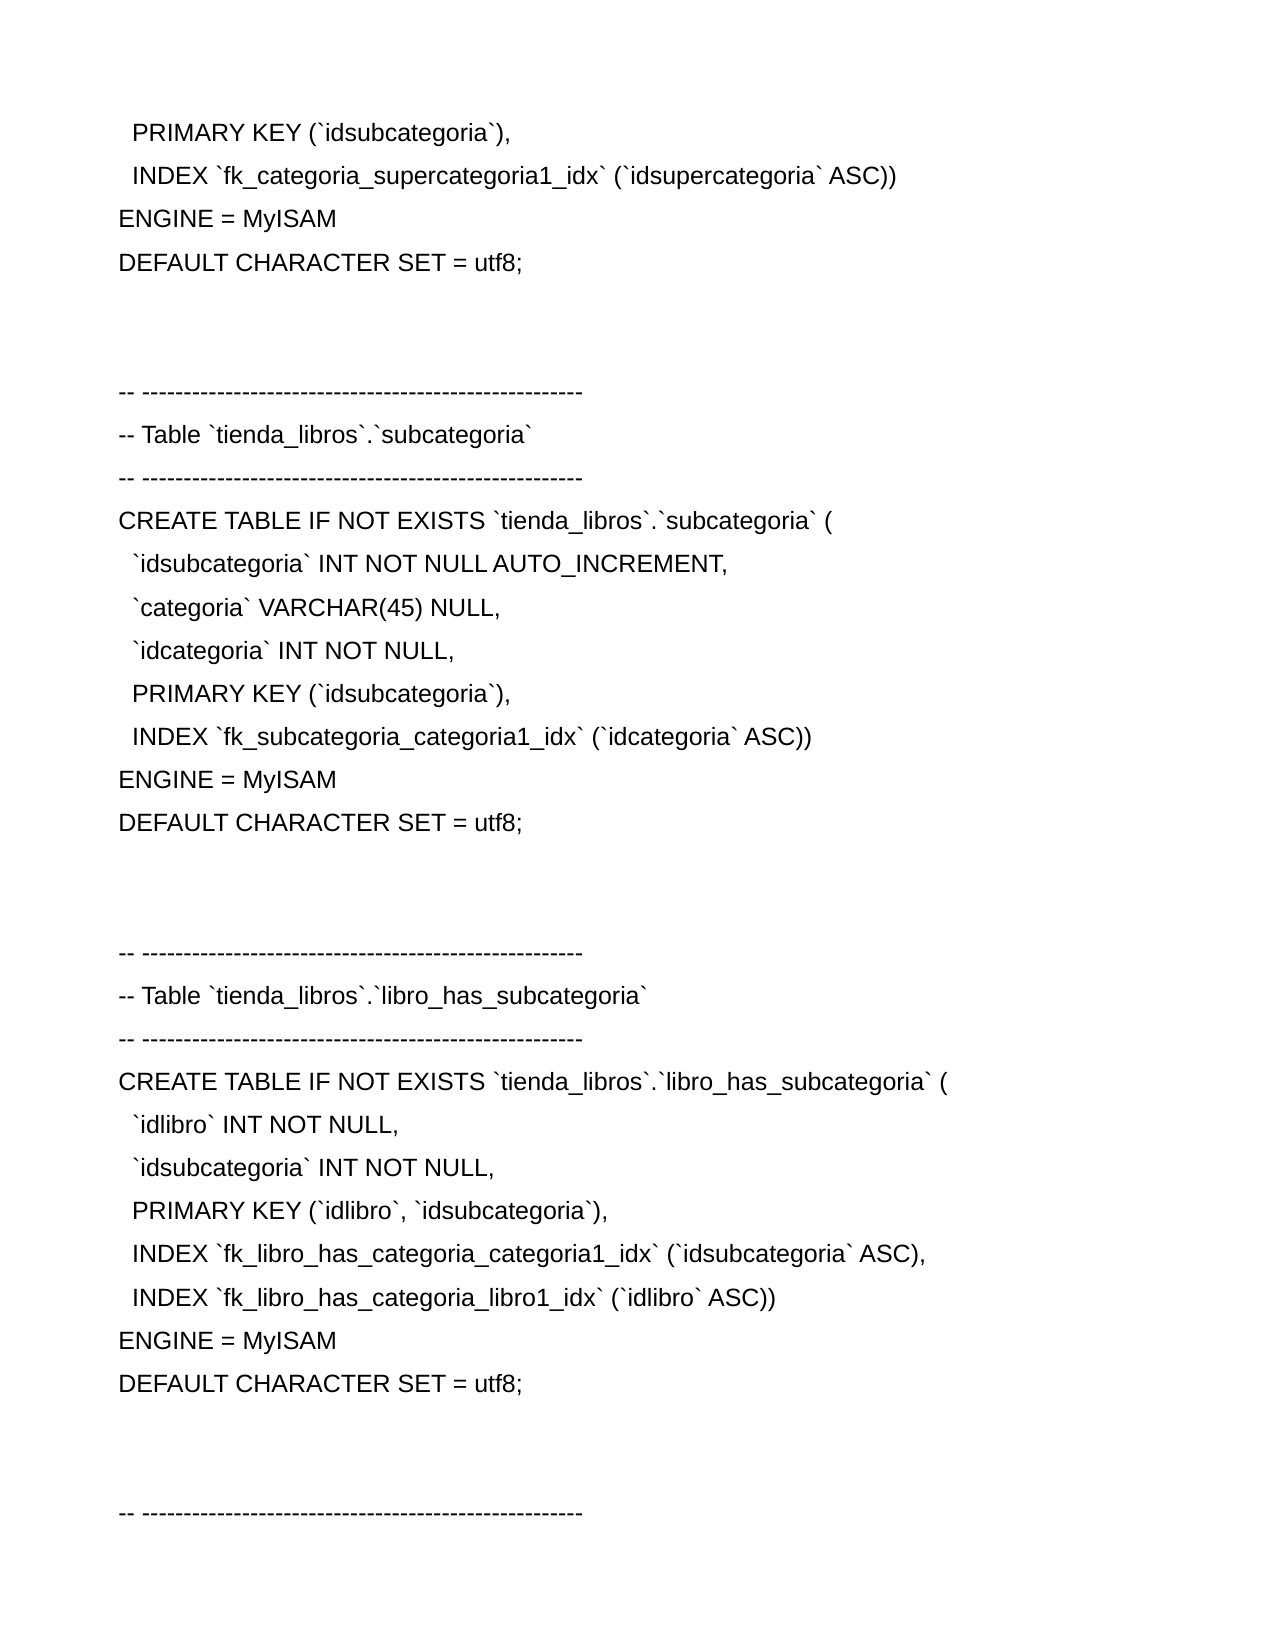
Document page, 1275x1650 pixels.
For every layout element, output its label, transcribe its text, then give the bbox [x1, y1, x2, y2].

text INDEX `fk_categoria_supercategoria1_idx` (`idsupercategoria` ASC)) [118, 161, 1157, 190]
text `idcategoria` INT NOT NULL, [118, 636, 1157, 664]
text CREATE TABLE IF NOT EXISTS `tienda_libros`.`libro_has_subcategoria` ( [118, 1067, 1157, 1096]
text -- ----------------------------------------------------- [118, 463, 1157, 492]
text PRIMARY KEY (`idsubcategoria`), [118, 118, 1157, 147]
text `idsubcategoria` INT NOT NULL, [118, 1153, 1157, 1182]
text `idsubcategoria` INT NOT NULL AUTO_INCREMENT, [118, 549, 1157, 578]
text INDEX `fk_libro_has_categoria_libro1_idx` (`idlibro` ASC)) [118, 1282, 1157, 1311]
text -- ----------------------------------------------------- [118, 1024, 1157, 1052]
text DEFAULT CHARACTER SET = utf8; [118, 1369, 1157, 1397]
text `idlibro` INT NOT NULL, [118, 1110, 1157, 1139]
text PRIMARY KEY (`idlibro`, `idsubcategoria`), [118, 1196, 1157, 1225]
text ENGINE = MyISAM [118, 765, 1157, 794]
text `categoria` VARCHAR(45) NULL, [118, 592, 1157, 621]
text ENGINE = MyISAM [118, 204, 1157, 233]
text -- Table `tienda_libros`.`subcategoria` [118, 420, 1157, 449]
text INDEX `fk_libro_has_categoria_categoria1_idx` (`idsubcategoria` ASC), [118, 1239, 1157, 1268]
text -- ----------------------------------------------------- [118, 937, 1157, 966]
text ENGINE = MyISAM [118, 1326, 1157, 1354]
text -- ----------------------------------------------------- [118, 1498, 1157, 1527]
text DEFAULT CHARACTER SET = utf8; [118, 247, 1157, 276]
text -- Table `tienda_libros`.`libro_has_subcategoria` [118, 981, 1157, 1009]
text CREATE TABLE IF NOT EXISTS `tienda_libros`.`subcategoria` ( [118, 506, 1157, 535]
text PRIMARY KEY (`idsubcategoria`), [118, 679, 1157, 707]
text DEFAULT CHARACTER SET = utf8; [118, 808, 1157, 837]
text -- ----------------------------------------------------- [118, 377, 1157, 406]
text INDEX `fk_subcategoria_categoria1_idx` (`idcategoria` ASC)) [118, 722, 1157, 751]
